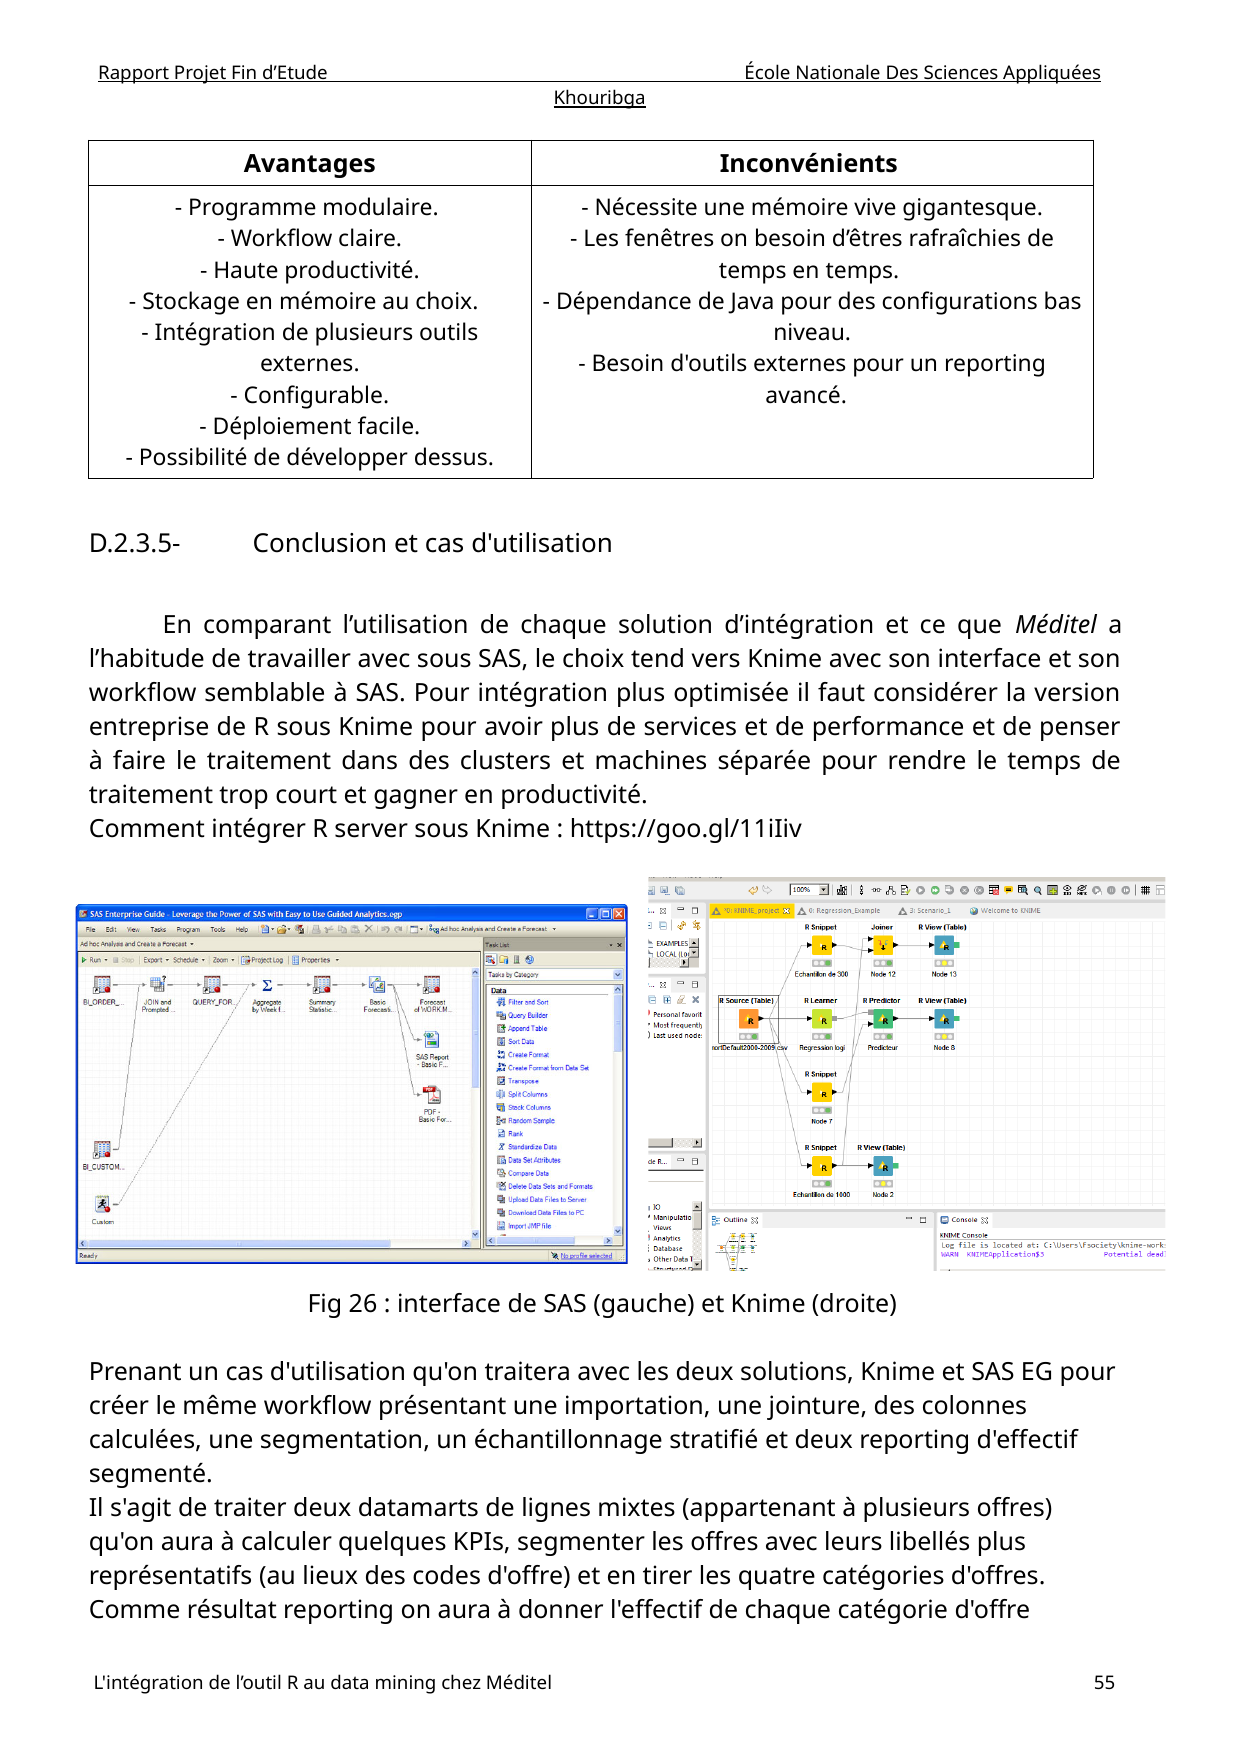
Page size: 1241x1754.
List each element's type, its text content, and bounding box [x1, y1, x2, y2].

text Comment intégrer R server sous Knime : https://goo.gl/11iIiv [88, 811, 1122, 845]
text En comparant l’utilisation de chaque solution d’intégration et ce que Méditel a l’habitude de travailler avec sous SAS, le choix tend vers Knime avec son interface et son workflow semblable à SAS. Pour intégration plus optimisée il faut considérer la version entreprise de R sous Knime pour avoir plus de services et de performance et de penser à faire le traitement dans des clusters et machines séparée pour rendre le temps de traitement trop court et gagner en productivité. [88, 607, 1122, 811]
text Prenant un cas d'utilisation qu'on traitera avec les deux solutions, Knime et SAS EG pour créer le même workflow présentant une importation, une jointure, des colonnes calculées, une segmentation, un échantillonnage stratifié et deux reporting d'effectif segmenté. Il s'agit de traiter deux datamarts de lignes mixtes (appartenant à plusieurs offres) qu'on aura à calculer quelques KPIs, segmenter les offres avec leurs libellés plus représentatifs (au lieux des codes d'offre) et en tirer les quatre catégories d'offres. Comme résultat reporting on aura à donner l'effectif de chaque catégorie d'offre [88, 1354, 1122, 1626]
table_header Inconvénients [532, 141, 1093, 185]
picture [75, 904, 628, 1264]
picture [648, 877, 1166, 1271]
table_cell - Programme modulaire. - Workflow claire. - Haute productivité. - Stockage en mémoire au choix. - Intégration de plusieurs outils externes. - Configurable. - Déploiement facile. - Possibilité de développer dessus. [89, 186, 531, 478]
table_header Avantages [89, 141, 531, 185]
subtitle Conclusion et cas d'utilisation [88, 525, 1122, 560]
table_cell - Nécessite une mémoire vive gigantesque. - Les fenêtres on besoin d’êtres rafraîchies de temps en temps. - Dépendance de Java pour des configurations bas niveau. - Besoin d'outils externes pour un reporting avancé. [532, 186, 1093, 478]
text Fig 26 : interface de SAS (gauche) et Knime (droite) [88, 1286, 1122, 1319]
